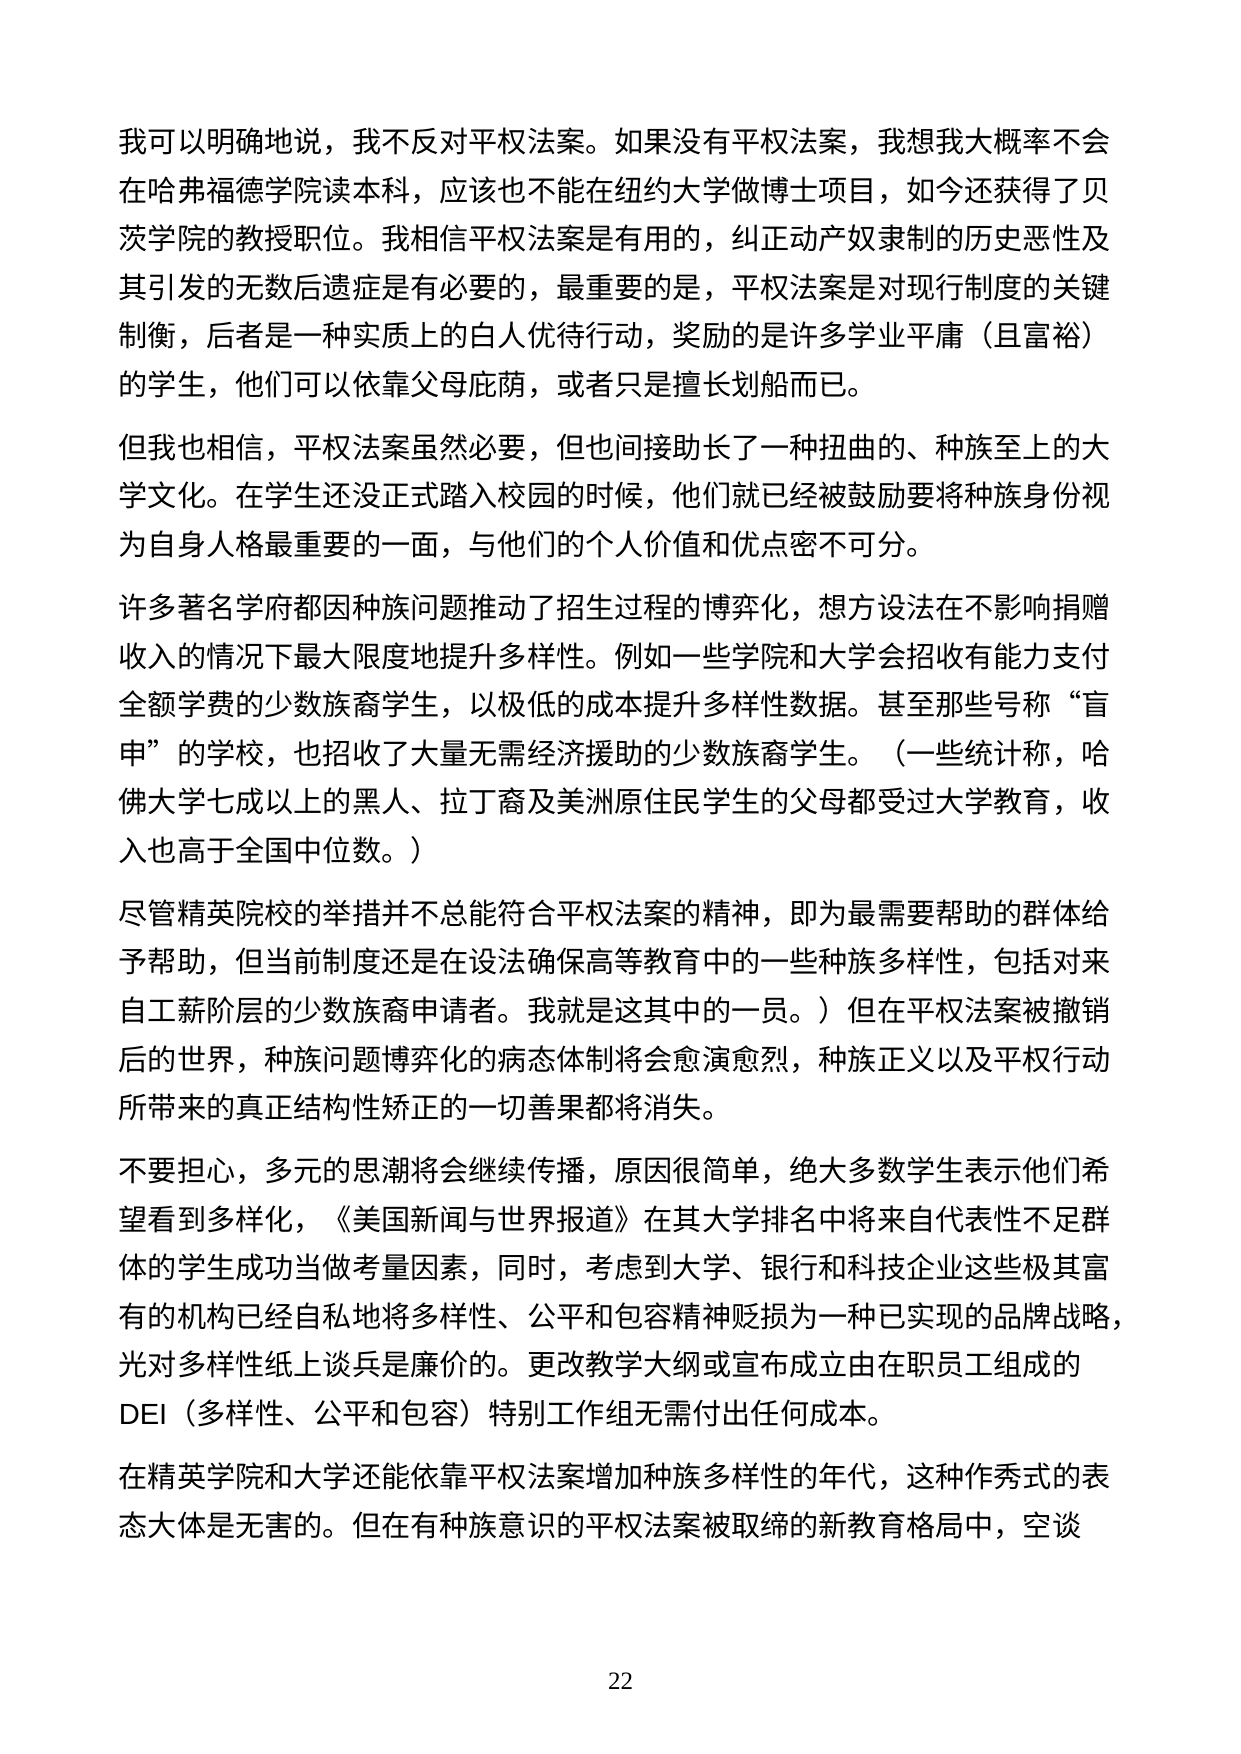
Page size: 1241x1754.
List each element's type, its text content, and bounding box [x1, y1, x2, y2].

text 在精英学院和大学还能依靠平权法案增加种族多样性的年代，这种作秀式的表态大体是无害的。但在有种族意识的平权法案被取缔的新教育格局中，空谈 [118, 1453, 1122, 1544]
text 我可以明确地说，我不反对平权法案。如果没有平权法案，我想我大概率不会在哈弗福德学院读本科，应该也不能在纽约大学做博士项目，如今还获得了贝茨学院的教授职位。我相信平权法案是有用的，纠正动产奴隶制的历史恶性及其引发的无数后遗症是有必要的，最重要的是，平权法案是对现行制度的关键制衡，后者是一种实质上的白人优待行动，奖励的是许多学业平庸（且富裕）的学生，他们可以依靠父母庇荫，或者只是擅长划船而已。 [118, 118, 1122, 403]
text 许多著名学府都因种族问题推动了招生过程的博弈化，想方设法在不影响捐赠收入的情况下最大限度地提升多样性。例如一些学院和大学会招收有能力支付全额学费的少数族裔学生，以极低的成本提升多样性数据。甚至那些号称“盲申”的学校，也招收了大量无需经济援助的少数族裔学生。（一些统计称，哈佛大学七成以上的黑人、拉丁裔及美洲原住民学生的父母都受过大学教育，收入也高于全国中位数。） [118, 584, 1122, 869]
text 尽管精英院校的举措并不总能符合平权法案的精神，即为最需要帮助的群体给予帮助，但当前制度还是在设法确保高等教育中的一些种族多样性，包括对来自工薪阶层的少数族裔申请者。我就是这其中的一员。）但在平权法案被撤销后的世界，种族问题博弈化的病态体制将会愈演愈烈，种族正义以及平权行动所带来的真正结构性矫正的一切善果都将消失。 [118, 890, 1122, 1127]
text 但我也相信，平权法案虽然必要，但也间接助长了一种扭曲的、种族至上的大学文化。在学生还没正式踏入校园的时候，他们就已经被鼓励要将种族身份视为自身人格最重要的一面，与他们的个人价值和优点密不可分。 [118, 424, 1122, 564]
text 不要担心，多元的思潮将会继续传播，原因很简单，绝大多数学生表示他们希望看到多样化，《美国新闻与世界报道》在其大学排名中将来自代表性不足群体的学生成功当做考量因素，同时，考虑到大学、银行和科技企业这些极其富有的机构已经自私地将多样性、公平和包容精神贬损为一种已实现的品牌战略，光对多样性纸上谈兵是廉价的。更改教学大纲或宣布成立由在职员工组成的DEI（多样性、公平和包容）特别工作组无需付出任何成本。 [118, 1148, 1122, 1433]
